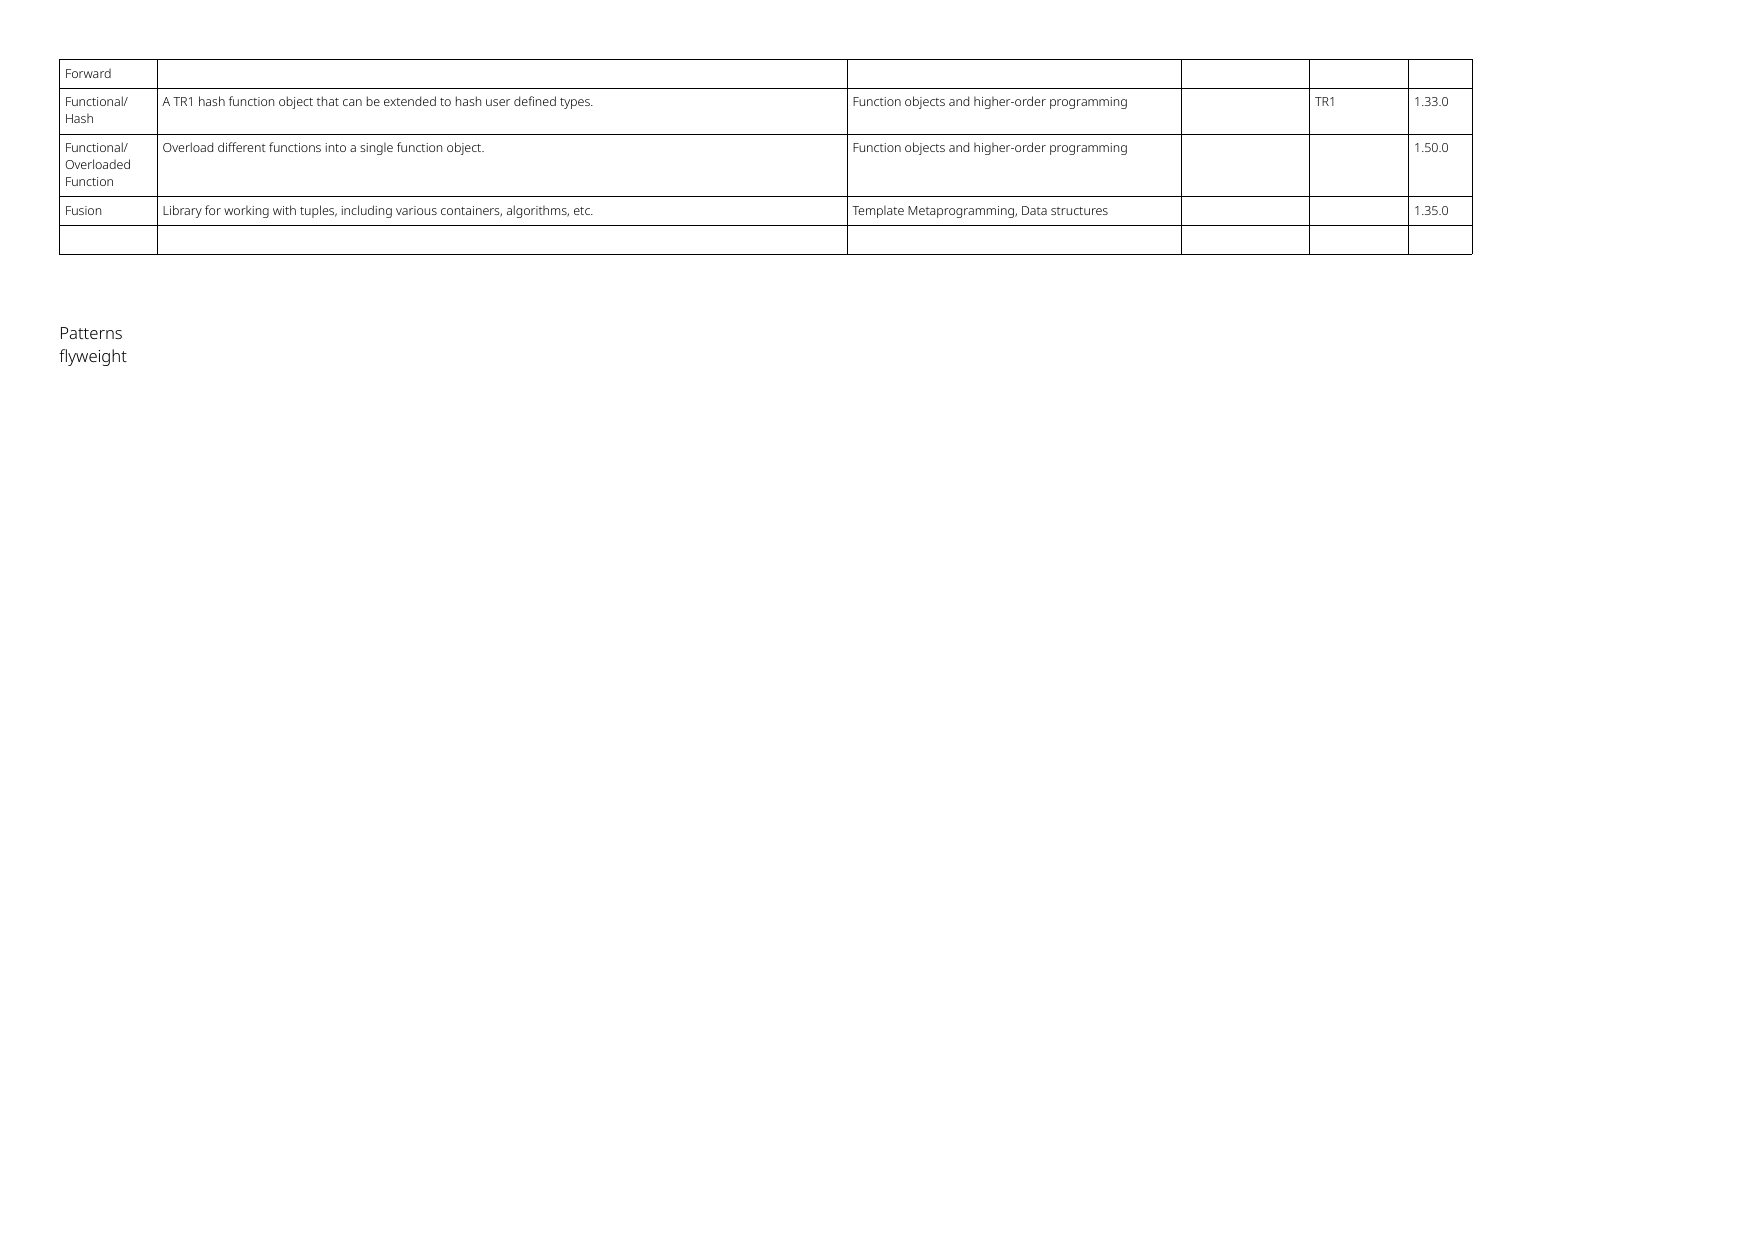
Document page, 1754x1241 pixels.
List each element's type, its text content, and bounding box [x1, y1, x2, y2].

table_cell Functional/Hash [60, 89, 157, 133]
table_cell [848, 226, 1181, 253]
table_cell [1182, 197, 1309, 225]
table_cell 1.33.0 [1409, 89, 1472, 133]
table_cell TR1 [1310, 89, 1408, 133]
table_cell Overload different functions into a single function object. [158, 135, 847, 196]
table_cell [1409, 226, 1472, 253]
table_cell [1310, 135, 1408, 196]
table_cell [1409, 60, 1472, 88]
table_cell [1182, 89, 1309, 133]
text flyweight [59, 344, 1695, 367]
table_cell Forward [60, 60, 157, 88]
table_cell [1310, 60, 1408, 88]
table_cell Template Metaprogramming, Data structures [848, 197, 1181, 225]
table_cell [1182, 60, 1309, 88]
table_cell Function objects and higher-order programming [848, 89, 1181, 133]
table_cell [1310, 197, 1408, 225]
table_cell [60, 226, 157, 253]
table_cell Fusion [60, 197, 157, 225]
table_cell [848, 60, 1181, 88]
table_cell 1.35.0 [1409, 197, 1472, 225]
table_cell [158, 226, 847, 253]
table_cell [1182, 135, 1309, 196]
table_cell A TR1 hash function object that can be extended to hash user defined types. [158, 89, 847, 133]
table_cell [1182, 226, 1309, 253]
table_cell 1.50.0 [1409, 135, 1472, 196]
table_cell [1310, 226, 1408, 253]
table_cell Functional/Overloaded Function [60, 135, 157, 196]
table_cell Library for working with tuples, including various containers, algorithms, etc. [158, 197, 847, 225]
table_cell [158, 60, 847, 88]
table_cell Function objects and higher-order programming [848, 135, 1181, 196]
text Patterns [59, 322, 1695, 344]
